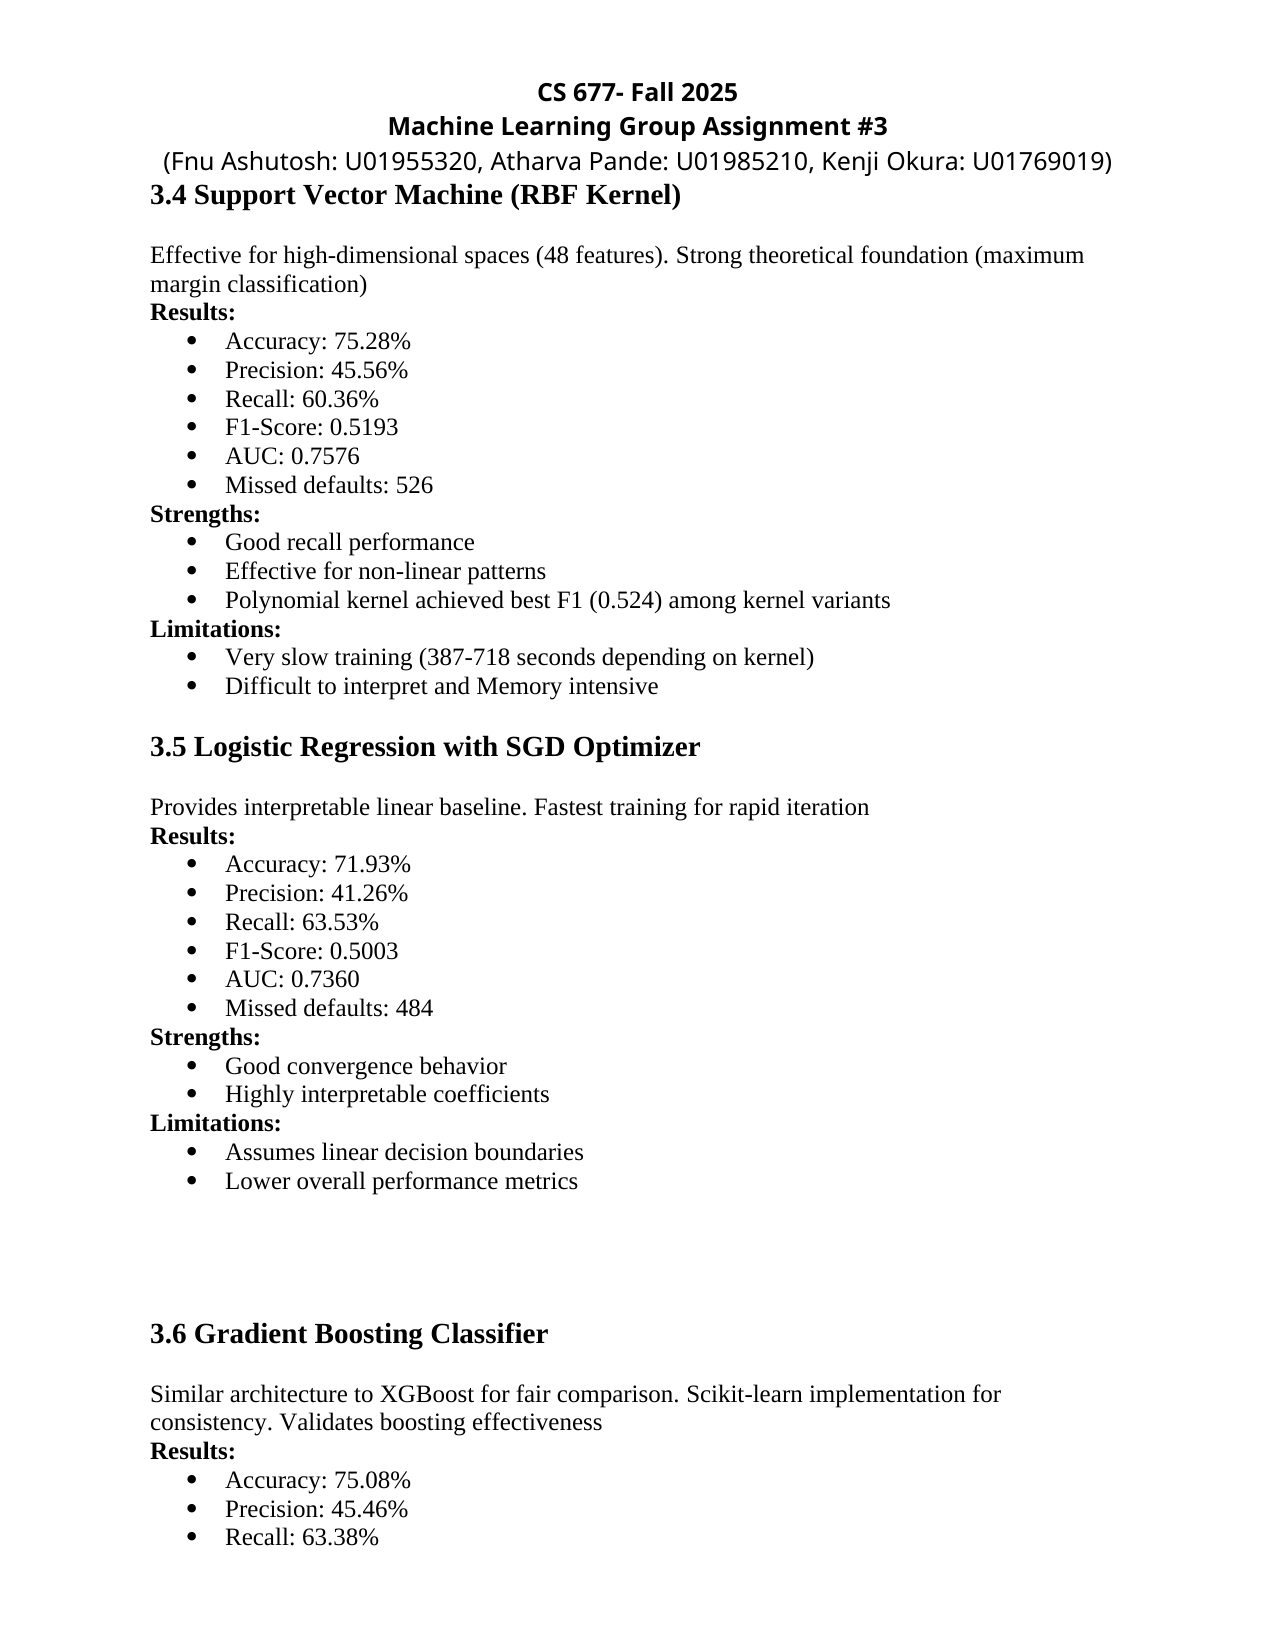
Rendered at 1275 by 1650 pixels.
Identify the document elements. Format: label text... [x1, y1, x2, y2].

text Limitations: [150, 1108, 1125, 1137]
text Results: [150, 1436, 1125, 1465]
list Missed defaults: 484 [187, 993, 1125, 1022]
list F1-Score: 0.5003 [187, 936, 1125, 964]
text Results: [150, 821, 1125, 849]
text Results: [150, 297, 1125, 326]
list Difficult to interpret and Memory intensive [187, 671, 1125, 700]
subtitle 3.6 Gradient Boosting Classifier [150, 1316, 1125, 1349]
subtitle 3.5 Logistic Regression with SGD Optimizer [150, 729, 1125, 763]
text Strengths: [150, 1022, 1125, 1051]
list AUC: 0.7360 [187, 964, 1125, 993]
list Highly interpretable coefficients [187, 1079, 1125, 1108]
list Good convergence behavior [187, 1051, 1125, 1079]
list Precision: 41.26% [187, 878, 1125, 907]
list Effective for non-linear patterns [187, 556, 1125, 585]
list Very slow training (387-718 seconds depending on kernel) [187, 642, 1125, 671]
list Polynomial kernel achieved best F1 (0.524) among kernel variants [187, 585, 1125, 614]
subtitle 3.4 Support Vector Machine (RBF Kernel) [150, 177, 1125, 211]
list Missed defaults: 526 [187, 470, 1125, 499]
list F1-Score: 0.5193 [187, 412, 1125, 441]
list Good recall performance [187, 527, 1125, 556]
list Precision: 45.46% [187, 1494, 1125, 1522]
list Recall: 60.36% [187, 384, 1125, 412]
text Strengths: [150, 499, 1125, 527]
list Accuracy: 75.28% [187, 326, 1125, 355]
list AUC: 0.7576 [187, 441, 1125, 470]
list Recall: 63.53% [187, 907, 1125, 936]
text Effective for high-dimensional spaces (48 features). Strong theoretical foundation (maximum margin classification) [150, 240, 1125, 297]
list Accuracy: 75.08% [187, 1465, 1125, 1494]
list Recall: 63.38% [187, 1522, 1125, 1551]
list Lower overall performance metrics [187, 1166, 1125, 1194]
list Assumes linear decision boundaries [187, 1137, 1125, 1166]
list Precision: 45.56% [187, 355, 1125, 384]
list Accuracy: 71.93% [187, 849, 1125, 878]
text Provides interpretable linear baseline. Fastest training for rapid iteration [150, 792, 1125, 821]
text Similar architecture to XGBoost for fair comparison. Scikit-learn implementation for consistency. Validates boosting effectiveness [150, 1379, 1125, 1436]
text Limitations: [150, 614, 1125, 642]
